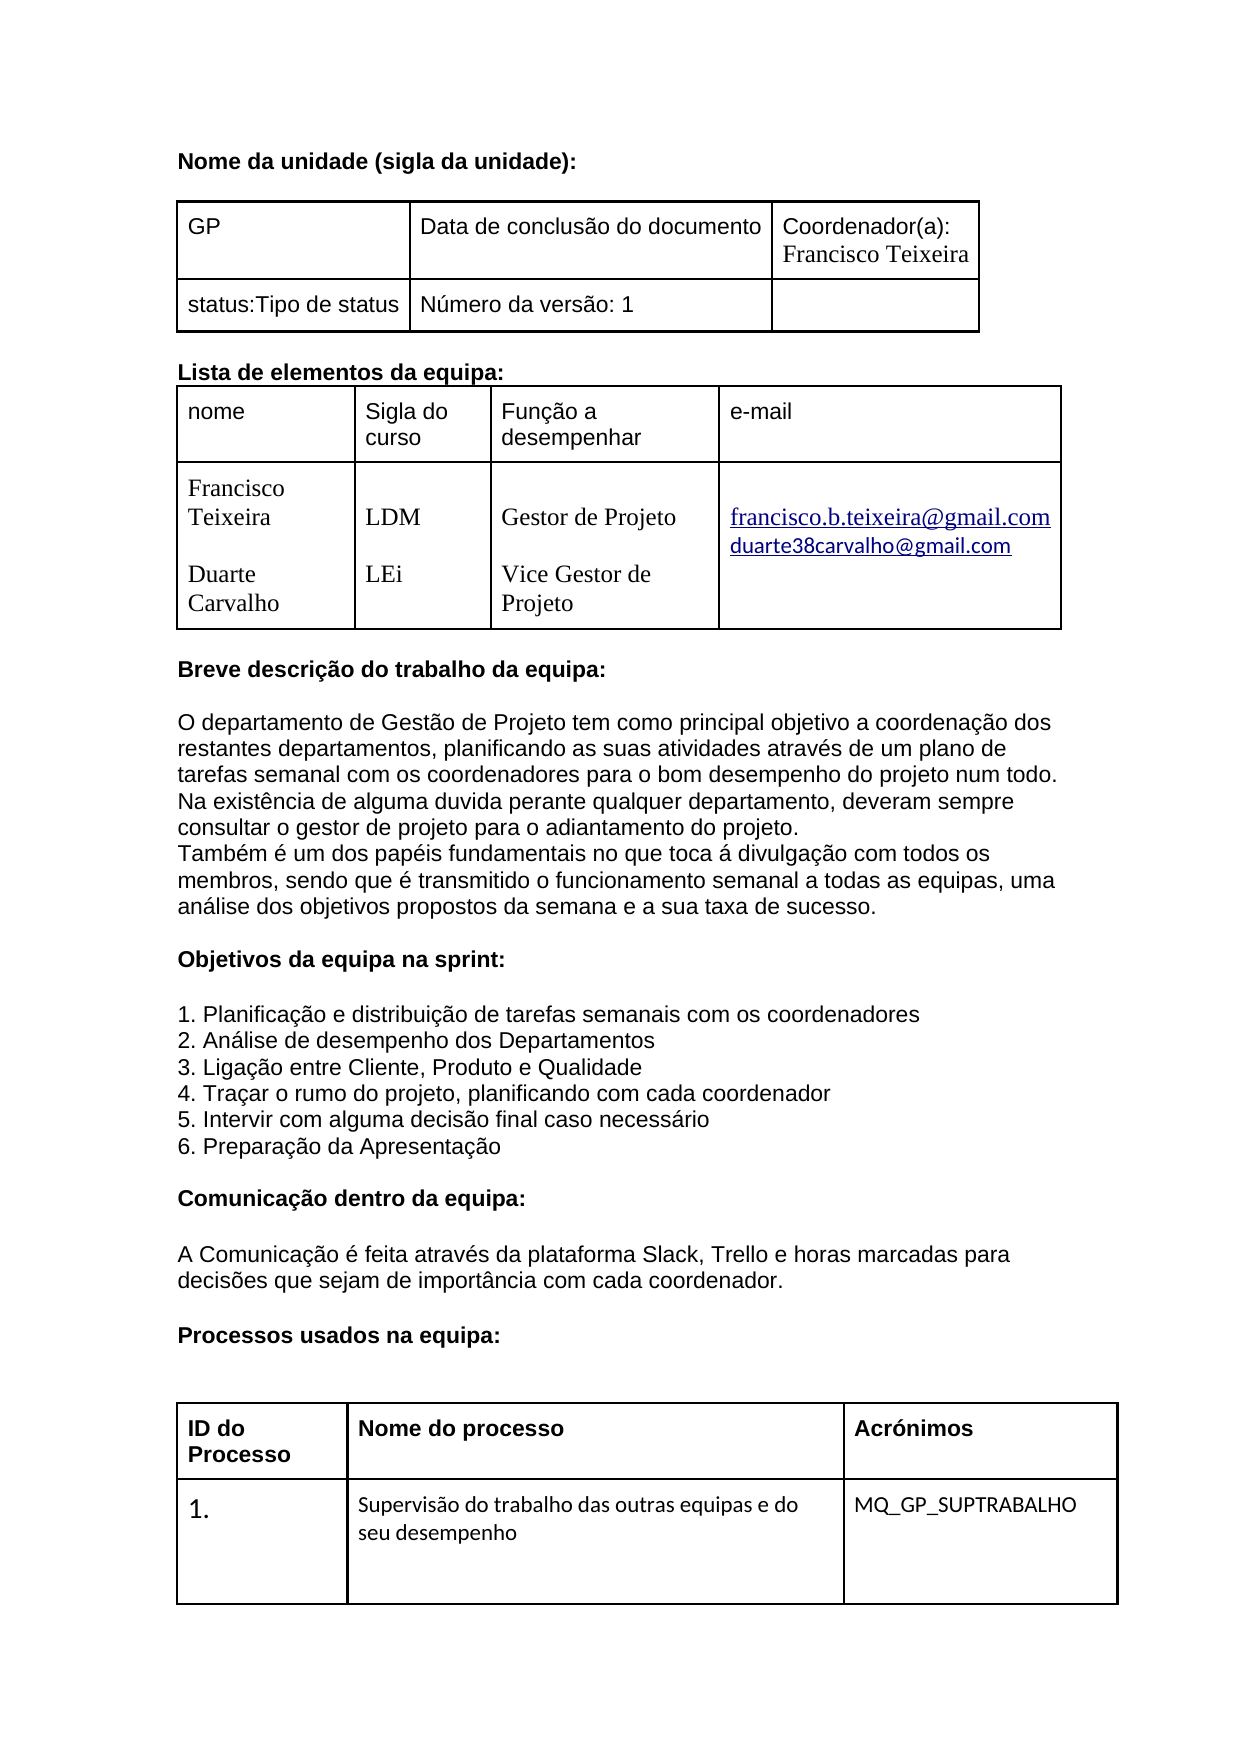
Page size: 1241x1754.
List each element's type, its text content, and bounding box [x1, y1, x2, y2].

text Comunicação dentro da equipa: [177, 1185, 1063, 1212]
text 4. Traçar o rumo do projeto, planificando com cada coordenador [177, 1080, 1063, 1106]
table_cell Gestor de Projeto Vice Gestor de Projeto [492, 463, 718, 627]
text Lista de elementos da equipa: [177, 359, 1063, 385]
table_header e-mail [720, 387, 1060, 461]
text 1. Planificação e distribuição de tarefas semanais com os coordenadores [177, 1001, 1063, 1027]
text Também é um dos papéis fundamentais no que toca á divulgação com todos os membros, sendo que é transmitido o funcionamento semanal a todas as equipas, uma análise dos objetivos propostos da semana e a sua taxa de sucesso. [177, 840, 1063, 919]
table_cell francisco.b.teixeira@gmail.com duarte38carvalho@gmail.com [720, 463, 1060, 627]
table_cell Número da versão: 1 [411, 280, 771, 330]
text 2. Análise de desempenho dos Departamentos [177, 1027, 1063, 1054]
text Processos usados na equipa: [177, 1322, 1063, 1348]
table_header Sigla do curso [356, 387, 490, 461]
table_header GP [178, 203, 409, 278]
text Objetivos da equipa na sprint: [177, 946, 1063, 972]
text 5. Intervir com alguma decisão final caso necessário [177, 1106, 1063, 1133]
table_cell Francisco Teixeira Duarte Carvalho [178, 463, 354, 627]
text A Comunicação é feita através da plataforma Slack, Trello e horas marcadas para decisões que sejam de importância com cada coordenador. [177, 1241, 1063, 1293]
table_header Função a desempenhar [492, 387, 718, 461]
table_header nome [178, 387, 354, 461]
table_cell LDM LEi [356, 463, 490, 627]
text 6. Preparação da Apresentação [177, 1133, 1063, 1159]
table_header Nome do processo [349, 1404, 843, 1478]
table_cell status:Tipo de status [178, 280, 409, 330]
text Breve descrição do trabalho da equipa: [177, 656, 1063, 682]
text O departamento de Gestão de Projeto tem como principal objetivo a coordenação dos restantes departamentos, planificando as suas atividades através de um plano de tarefas semanal com os coordenadores para o bom desempenho do projeto num todo. Na existência de alguma duvida perante qualquer departamento, deveram sempre consultar o gestor de projeto para o adiantamento do projeto. [177, 709, 1063, 840]
table_header Data de conclusão do documento [411, 203, 771, 278]
table_cell Supervisão do trabalho das outras equipas e do seu desempenho [349, 1480, 843, 1603]
table_header Coordenador(a): Francisco Teixeira [773, 203, 978, 278]
table_header ID do Processo [178, 1404, 346, 1478]
table_cell [773, 280, 978, 330]
text Nome da unidade (sigla da unidade): [177, 148, 1063, 174]
table_cell 1. [178, 1480, 346, 1603]
text 3. Ligação entre Cliente, Produto e Qualidade [177, 1054, 1063, 1080]
table_header Acrónimos [845, 1404, 1116, 1478]
table_cell MQ_GP_SUPTRABALHO [845, 1480, 1116, 1603]
